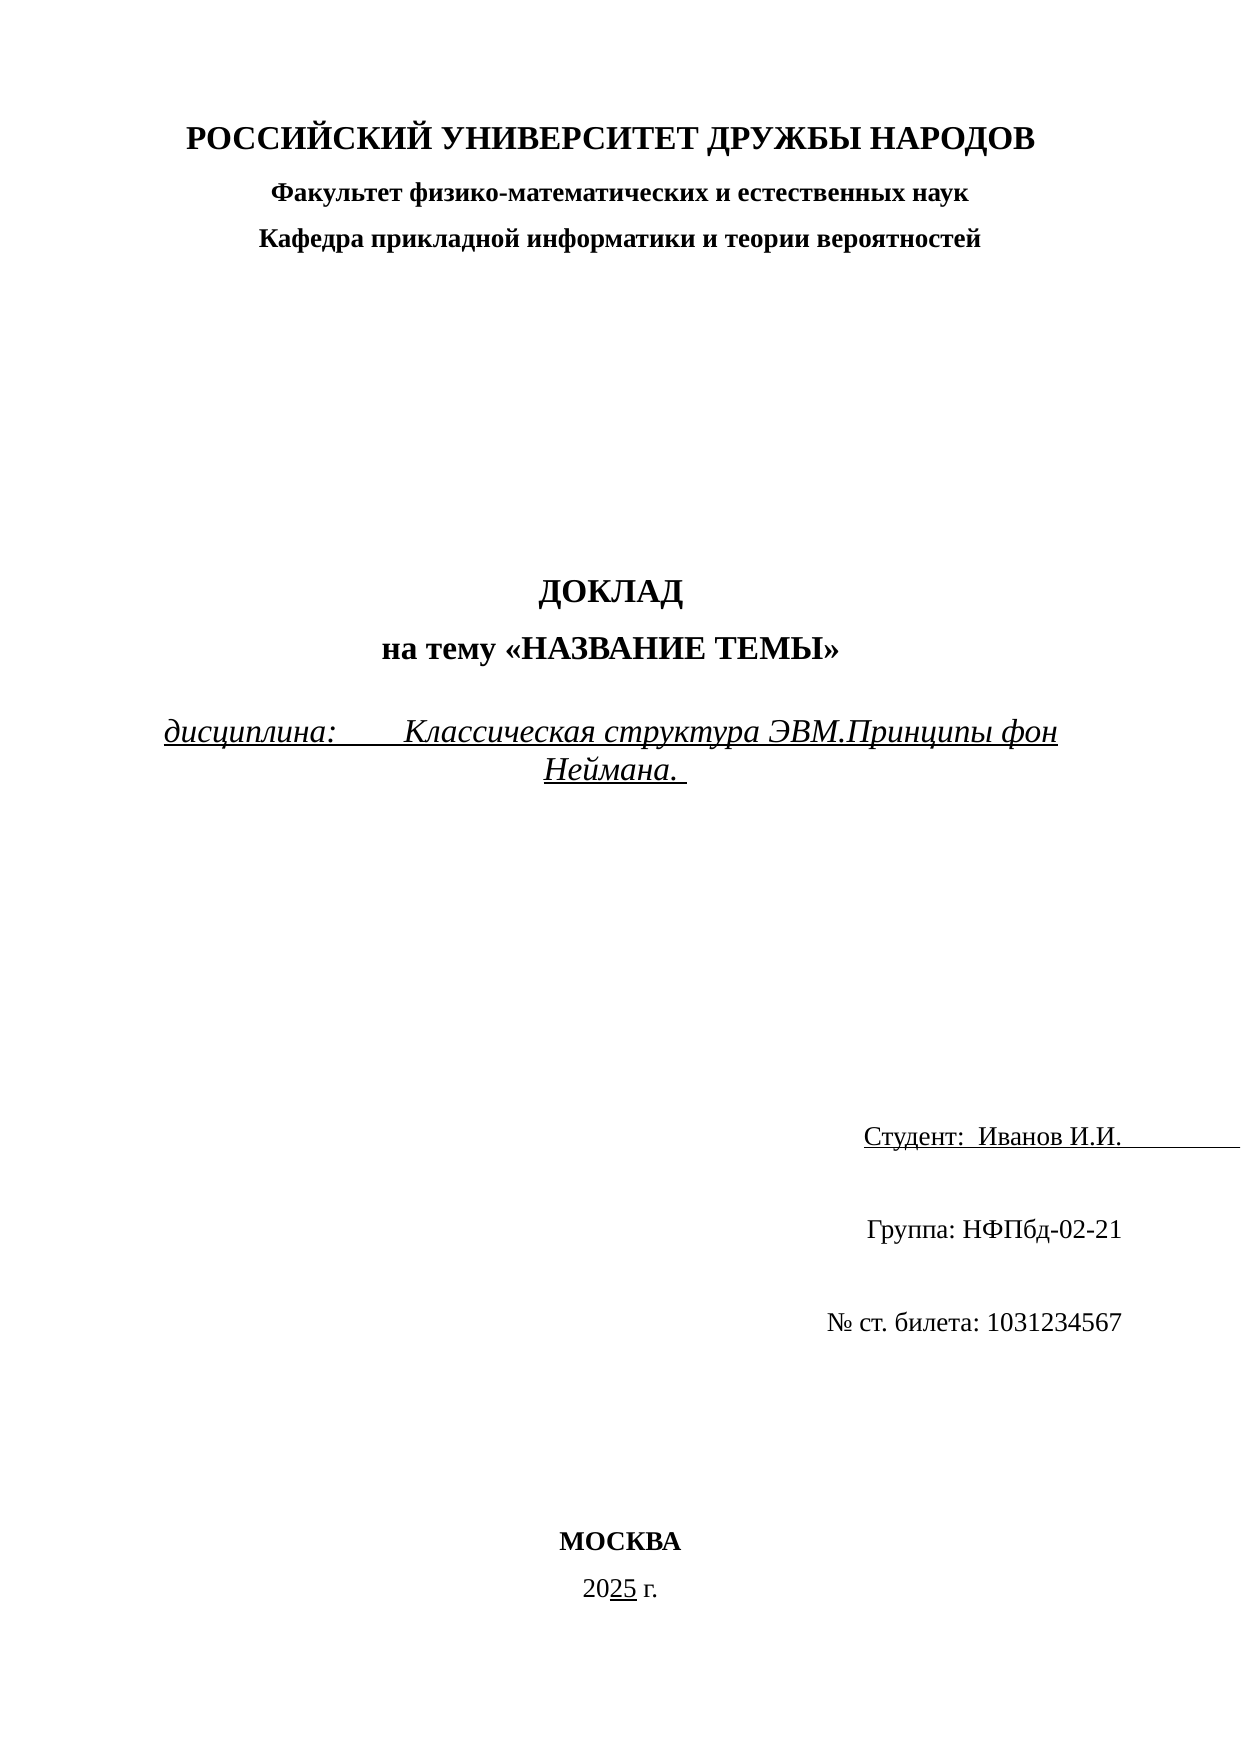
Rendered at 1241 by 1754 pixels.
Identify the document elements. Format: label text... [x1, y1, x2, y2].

text на тему «НАЗВАНИЕ ТЕМЫ» [99, 628, 1122, 667]
text Факультет физико-математических и естественных наук [118, 176, 1122, 207]
text № ст. билета: 1031234567 [118, 1306, 1122, 1337]
text Кафедра прикладной информатики и теории вероятностей [118, 222, 1122, 253]
text Студент: Иванов И.И. [118, 1119, 1122, 1151]
text ДОКЛАД [99, 571, 1122, 609]
text 2025 г. [118, 1572, 1122, 1603]
text Группа: НФПбд-02-21 [118, 1213, 1122, 1244]
text РОССИЙСКИЙ УНИВЕРСИТЕТ ДРУЖБЫ НАРОДОВ [99, 118, 1122, 156]
text дисциплина: Классическая структура ЭВМ.Принципы фон Неймана. [99, 711, 1122, 787]
text МОСКВА [118, 1525, 1122, 1557]
